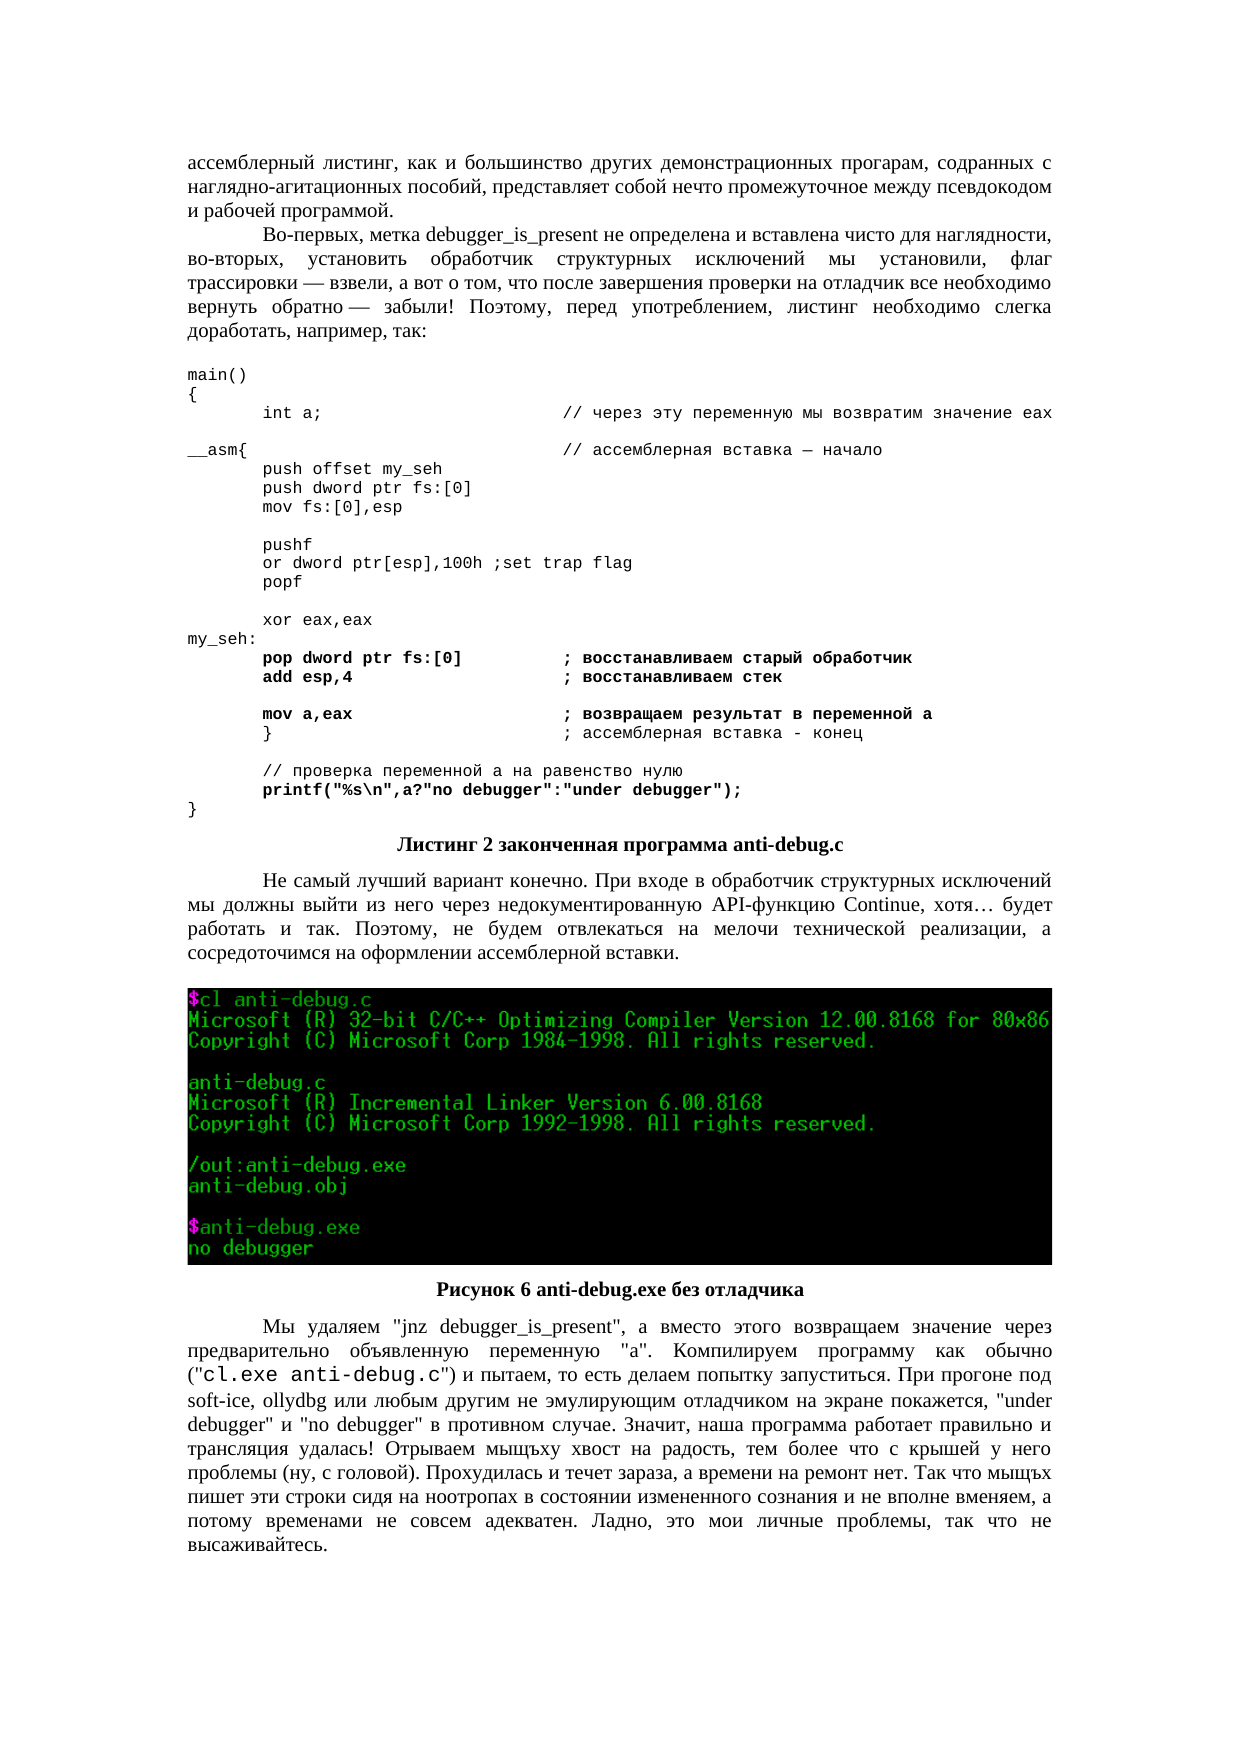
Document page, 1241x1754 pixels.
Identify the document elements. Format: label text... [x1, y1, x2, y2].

text or dword ptr[esp],100h ;set trap flag [187, 555, 1053, 574]
text xor eax,eax [187, 612, 1053, 631]
text __asm{ // ассемблерная вставка — начало [187, 442, 1053, 461]
text Мы удаляем "jnz debugger_is_present", а вместо этого возвращаем значение через предварительно объявленную переменную "a". Компилируем программу как обычно ("cl.exe anti-debug.c") и пытаем, то есть делаем попытку запуститься. При прогоне под soft-ice, ollydbg или любым другим не эмулирующим отладчиком на экране покажется, "under debugger" и "no debugger" в противном случае. Значит, наша программа работает правильно и трансляция удалась! Отрываем мыщъху хвост на радость, тем более что с крышей у него проблемы (ну, с головой). Прохудилась и течет зараза, а времени на ремонт нет. Так что мыщъх пишет эти строки сидя на ноотропах в состоянии измененного сознания и не вполне вменяем, а потому временами не совсем адекватен. Ладно, это мои личные проблемы, так что не высаживайтесь. [187, 1314, 1053, 1556]
text ассемблерный листинг, как и большинство других демонстрационных прогарам, содранных с наглядно-агитационных пособий, представляет собой нечто промежуточное между псевдокодом и рабочей программой. [187, 150, 1053, 222]
text popf [187, 574, 1053, 593]
text mov a,eax ; возвращаем результат в переменной а [187, 706, 1053, 725]
text main() [187, 367, 1053, 385]
text pop dword ptr fs:[0] ; восстанавливаем старый обработчик [187, 649, 1053, 668]
text pushf [187, 536, 1053, 555]
text Во-первых, метка debugger_is_present не определена и вставлена чисто для наглядности, во-вторых, установить обработчик структурных исключений мы установили, флаг трассировки — взвели, а вот о том, что после завершения проверки на отладчик все необходимо вернуть обратно — забыли! Поэтому, перед употреблением, листинг необходимо слегка доработать, например, так: [187, 222, 1053, 342]
text int a; // через эту переменную мы возвратим значение eax [187, 404, 1053, 423]
text } [187, 800, 1053, 819]
text Не самый лучший вариант конечно. При входе в обработчик структурных исключений мы должны выйти из него через недокументированную API-функцию Continue, хотя… будет работать и так. Поэтому, не будем отвлекаться на мелочи технической реализации, а сосредоточимся на оформлении ассемблерной вставки. [187, 868, 1053, 964]
text push dword ptr fs:[0] [187, 480, 1053, 498]
text mov fs:[0],esp [187, 498, 1053, 517]
picture [187, 988, 1053, 1265]
text // проверка переменной a на равенство нулю [187, 762, 1053, 781]
text Рисунок 6 anti-debug.exe без отладчика [187, 1277, 1053, 1301]
text Листинг 2 законченная программа anti-debug.c [187, 832, 1053, 856]
text my_seh: [187, 631, 1053, 649]
text printf("%s\n",a?"no debugger":"under debugger"); [187, 781, 1053, 800]
text push offset my_seh [187, 461, 1053, 480]
text add esp,4 ; восстанавливаем стек [187, 668, 1053, 687]
text { [187, 385, 1053, 404]
text } ; ассемблерная вставка - конец [187, 725, 1053, 744]
